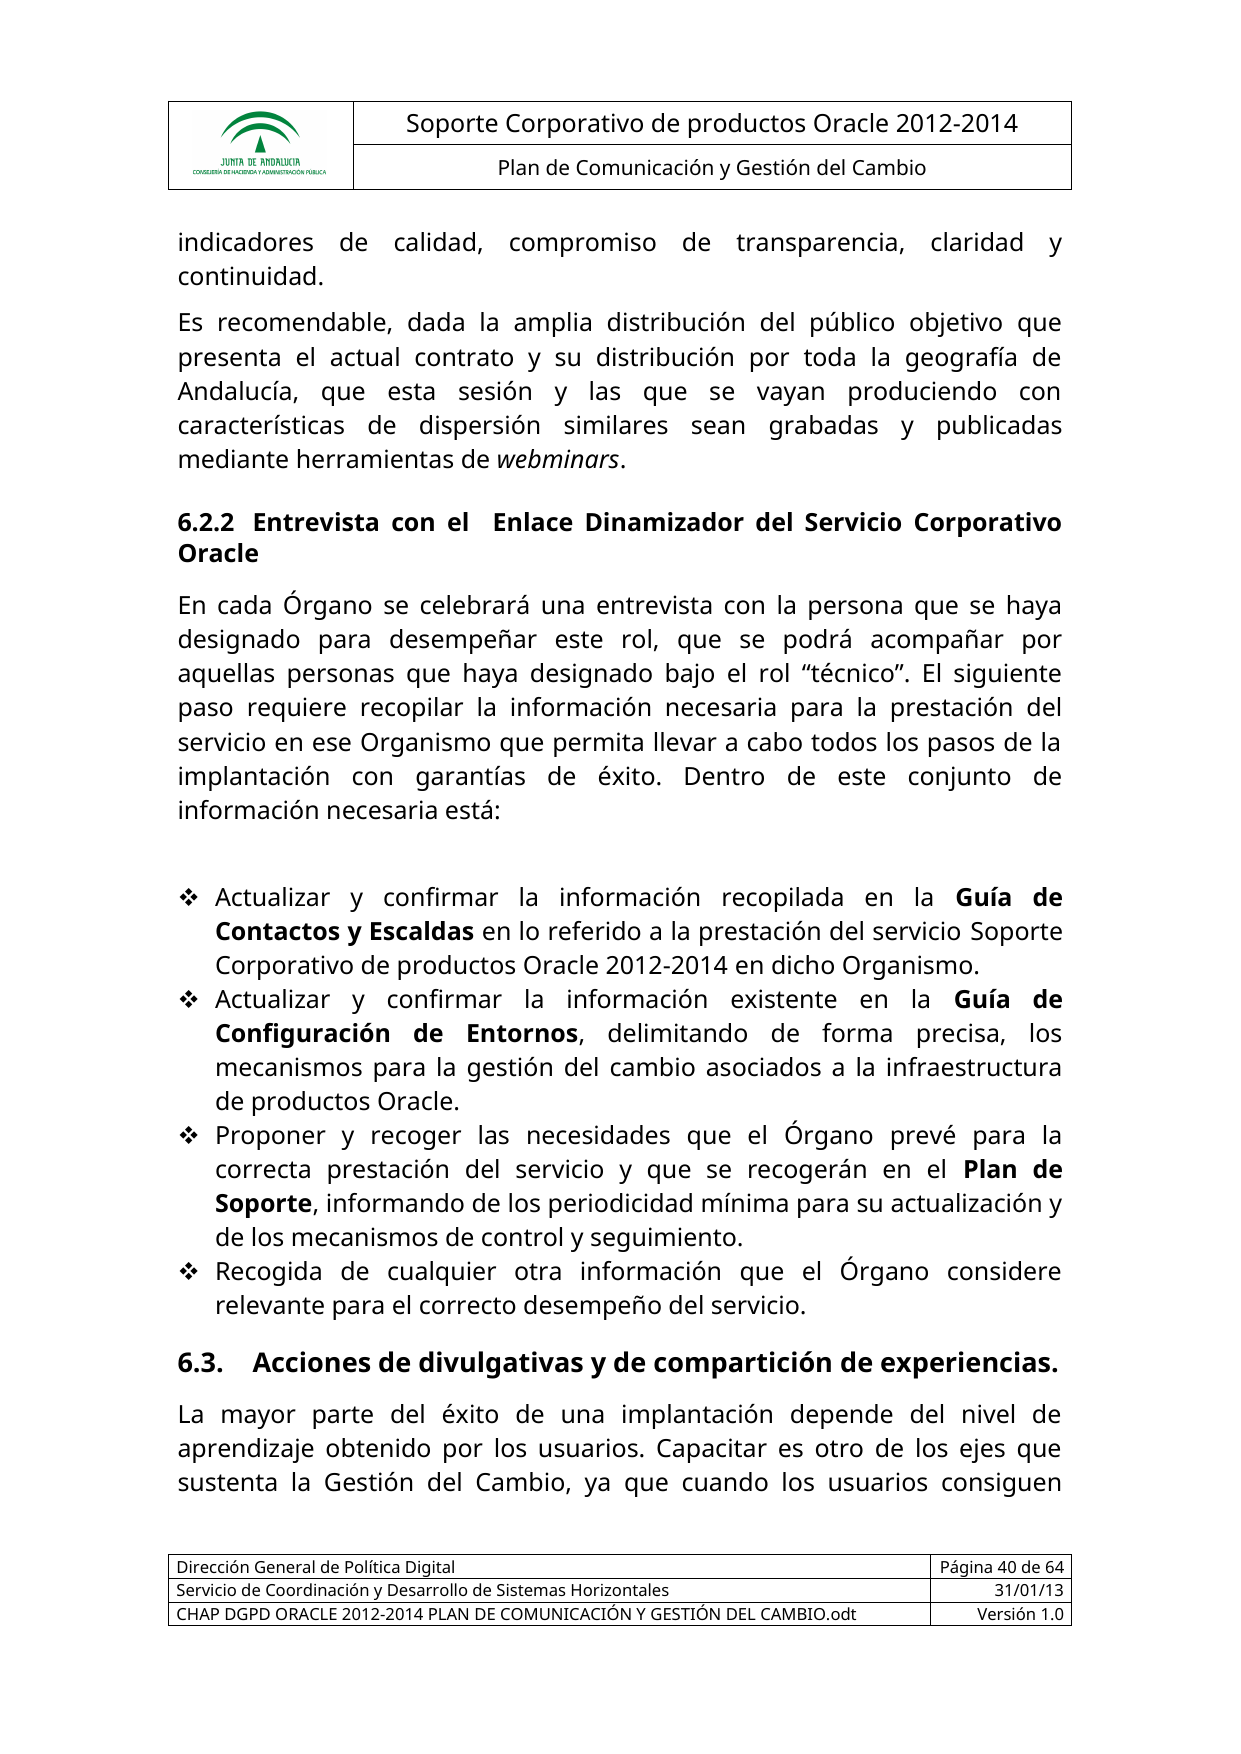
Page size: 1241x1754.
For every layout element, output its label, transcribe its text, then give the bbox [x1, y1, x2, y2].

list Proponer y recoger las necesidades que el Órgano prevé para la correcta prestación del servicio y que se recogerán en el Plan de Soporte, informando de los periodicidad mínima para su actualización y de los mecanismos de control y seguimiento. [177, 1118, 1063, 1254]
list Actualizar y confirmar la información existente en la Guía de Configuración de Entornos, delimitando de forma precisa, los mecanismos para la gestión del cambio asociados a la infraestructura de productos Oracle. [177, 981, 1063, 1118]
text indicadores de calidad, compromiso de transparencia, claridad y continuidad. [177, 224, 1063, 293]
list Recogida de cualquier otra información que el Órgano considere relevante para el correcto desempeño del servicio. [177, 1254, 1063, 1322]
list Actualizar y confirmar la información recopilada en la Guía de Contactos y Escaldas en lo referido a la prestación del servicio Soporte Corporativo de productos Oracle 2012-2014 en dicho Organismo. [177, 879, 1063, 981]
picture [192, 110, 327, 175]
text La mayor parte del éxito de una implantación depende del nivel de aprendizaje obtenido por los usuarios. Capacitar es otro de los ejes que sustenta la Gestión del Cambio, ya que cuando los usuarios consiguen [177, 1397, 1063, 1499]
subtitle Acciones de divulgativas y de compartición de experiencias. [177, 1347, 1063, 1378]
text Es recomendable, dada la amplia distribución del público objetivo que presenta el actual contrato y su distribución por toda la geografía de Andalucía, que esta sesión y las que se vayan produciendo con características de dispersión similares sean grabadas y publicadas mediante herramientas de webminars. [177, 305, 1063, 475]
text En cada Órgano se celebrará una entrevista con la persona que se haya designado para desempeñar este rol, que se podrá acompañar por aquellas personas que haya designado bajo el rol “técnico”. El siguiente paso requiere recopilar la información necesaria para la prestación del servicio en ese Organismo que permita llevar a cabo todos los pasos de la implantación con garantías de éxito. Dentro de este conjunto de información necesaria está: [177, 588, 1063, 826]
subtitle Entrevista con el Enlace Dinamizador del Servicio Corporativo Oracle [177, 507, 1063, 569]
